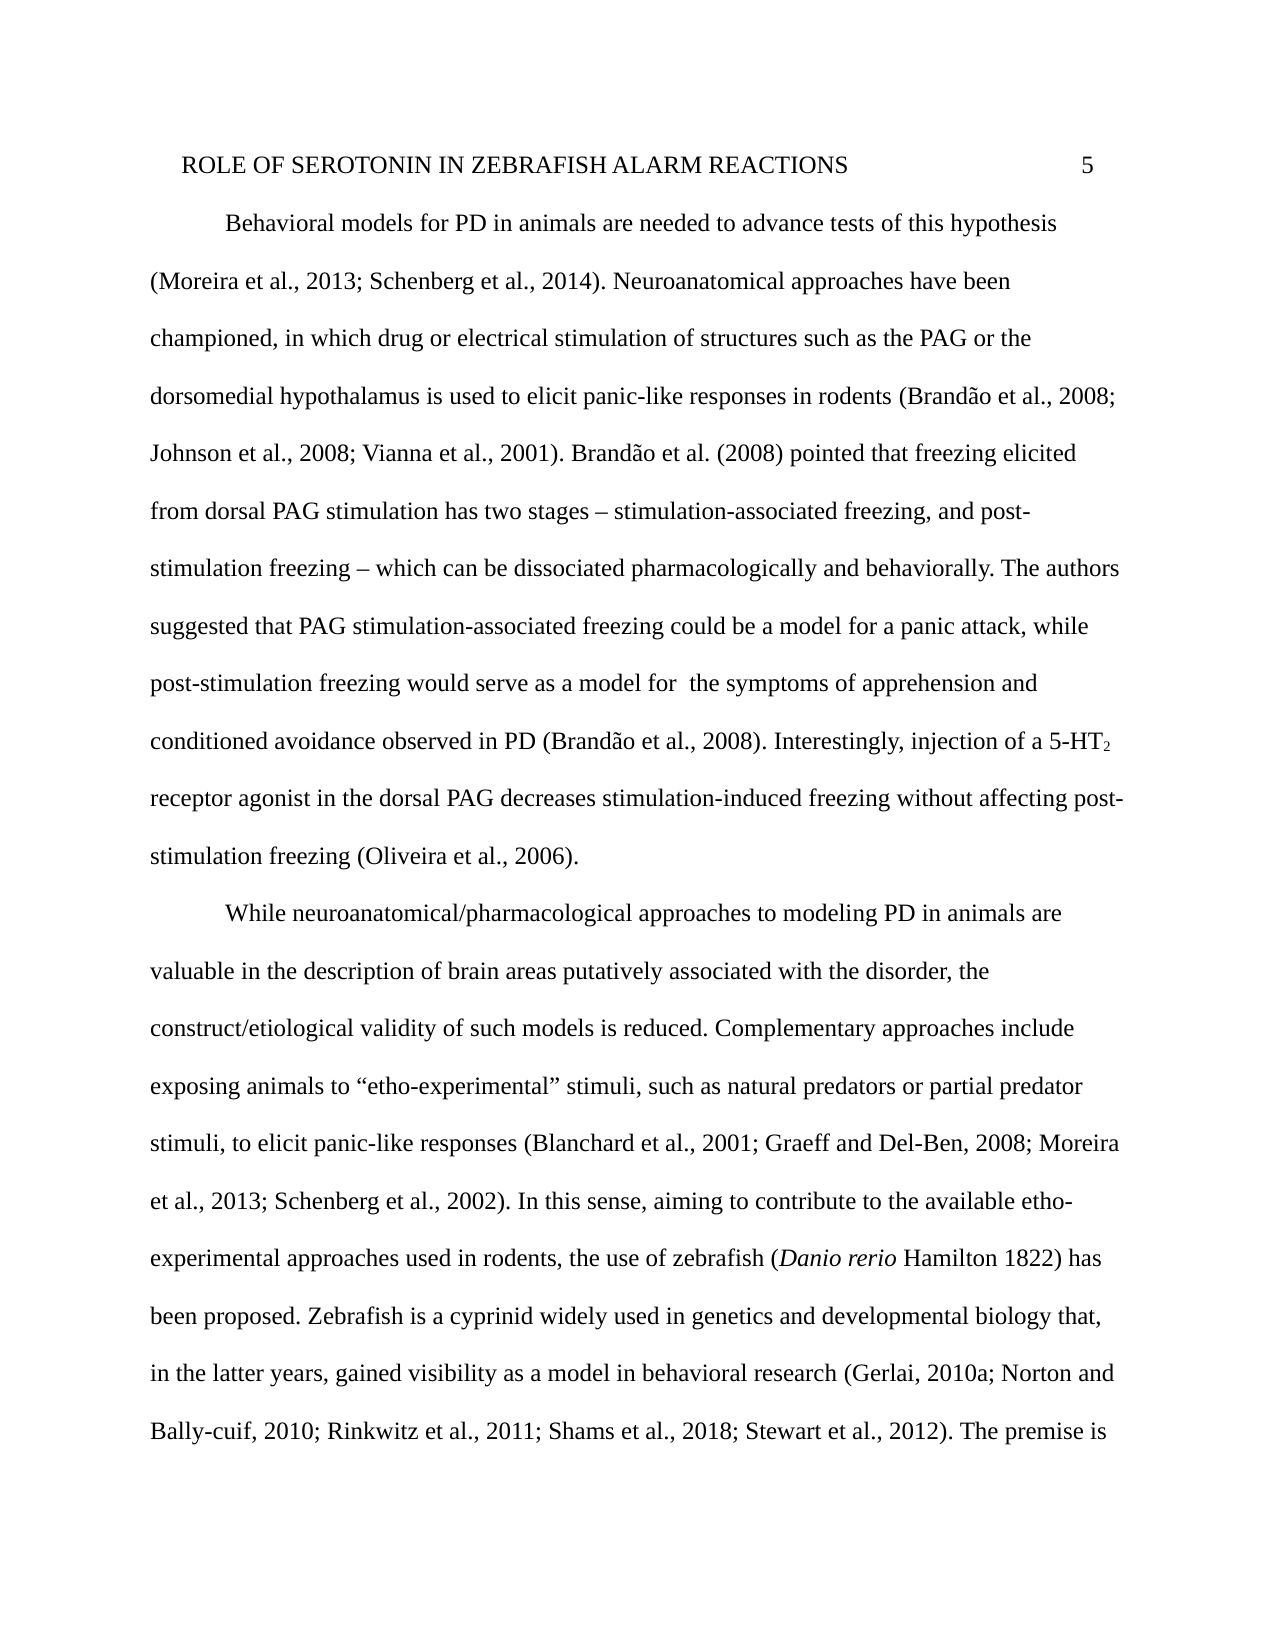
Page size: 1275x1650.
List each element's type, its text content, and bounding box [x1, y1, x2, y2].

text While neuroanatomical/pharmacological approaches to modeling PD in animals are valuable in the description of brain areas putatively associated with the disorder, the construct/etiological validity of such models is reduced. Complementary approaches include exposing animals to “etho-experimental” stimuli, such as natural predators or partial predator stimuli, to elicit panic-like responses (Blanchard et al., 2001; Graeff and Del-Ben, 2008; Moreira et al., 2013; Schenberg et al., 2002)⁠. In this sense, aiming to contribute to the available etho-experimental approaches used in rodents, the use of zebrafish (Danio rerio Hamilton 1822) has been proposed. Zebrafish is a cyprinid widely used in genetics and developmental biology that, in the latter years, gained visibility as a model in behavioral research (Gerlai, 2010a; Norton and Bally-cuif, 2010; Rinkwitz et al., 2011; Shams et al., 2018; Stewart et al., 2012)⁠. The premise is [150, 898, 1125, 1444]
text Behavioral models for PD in animals are needed to advance tests of this hypothesis (Moreira et al., 2013; Schenberg et al., 2014)⁠. Neuroanatomical approaches have been championed, in which drug or electrical stimulation of structures such as the PAG or the dorsomedial hypothalamus is used to elicit panic-like responses in rodents (Brandão et al., 2008; Johnson et al., 2008; Vianna et al., 2001)⁠. Brandão et al. (2008)⁠ pointed that freezing elicited from dorsal PAG stimulation has two stages – stimulation-associated freezing, and post-stimulation freezing – which can be dissociated pharmacologically and behaviorally. The authors suggested that PAG stimulation-associated freezing could be a model for a panic attack, while post-stimulation freezing would serve as a model for the symptoms of apprehension and conditioned avoidance observed in PD (Brandão et al., 2008)⁠. Interestingly, injection of a 5-HT2 receptor agonist in the dorsal PAG decreases stimulation-induced freezing without affecting post-stimulation freezing (Oliveira et al., 2006). [150, 208, 1125, 869]
